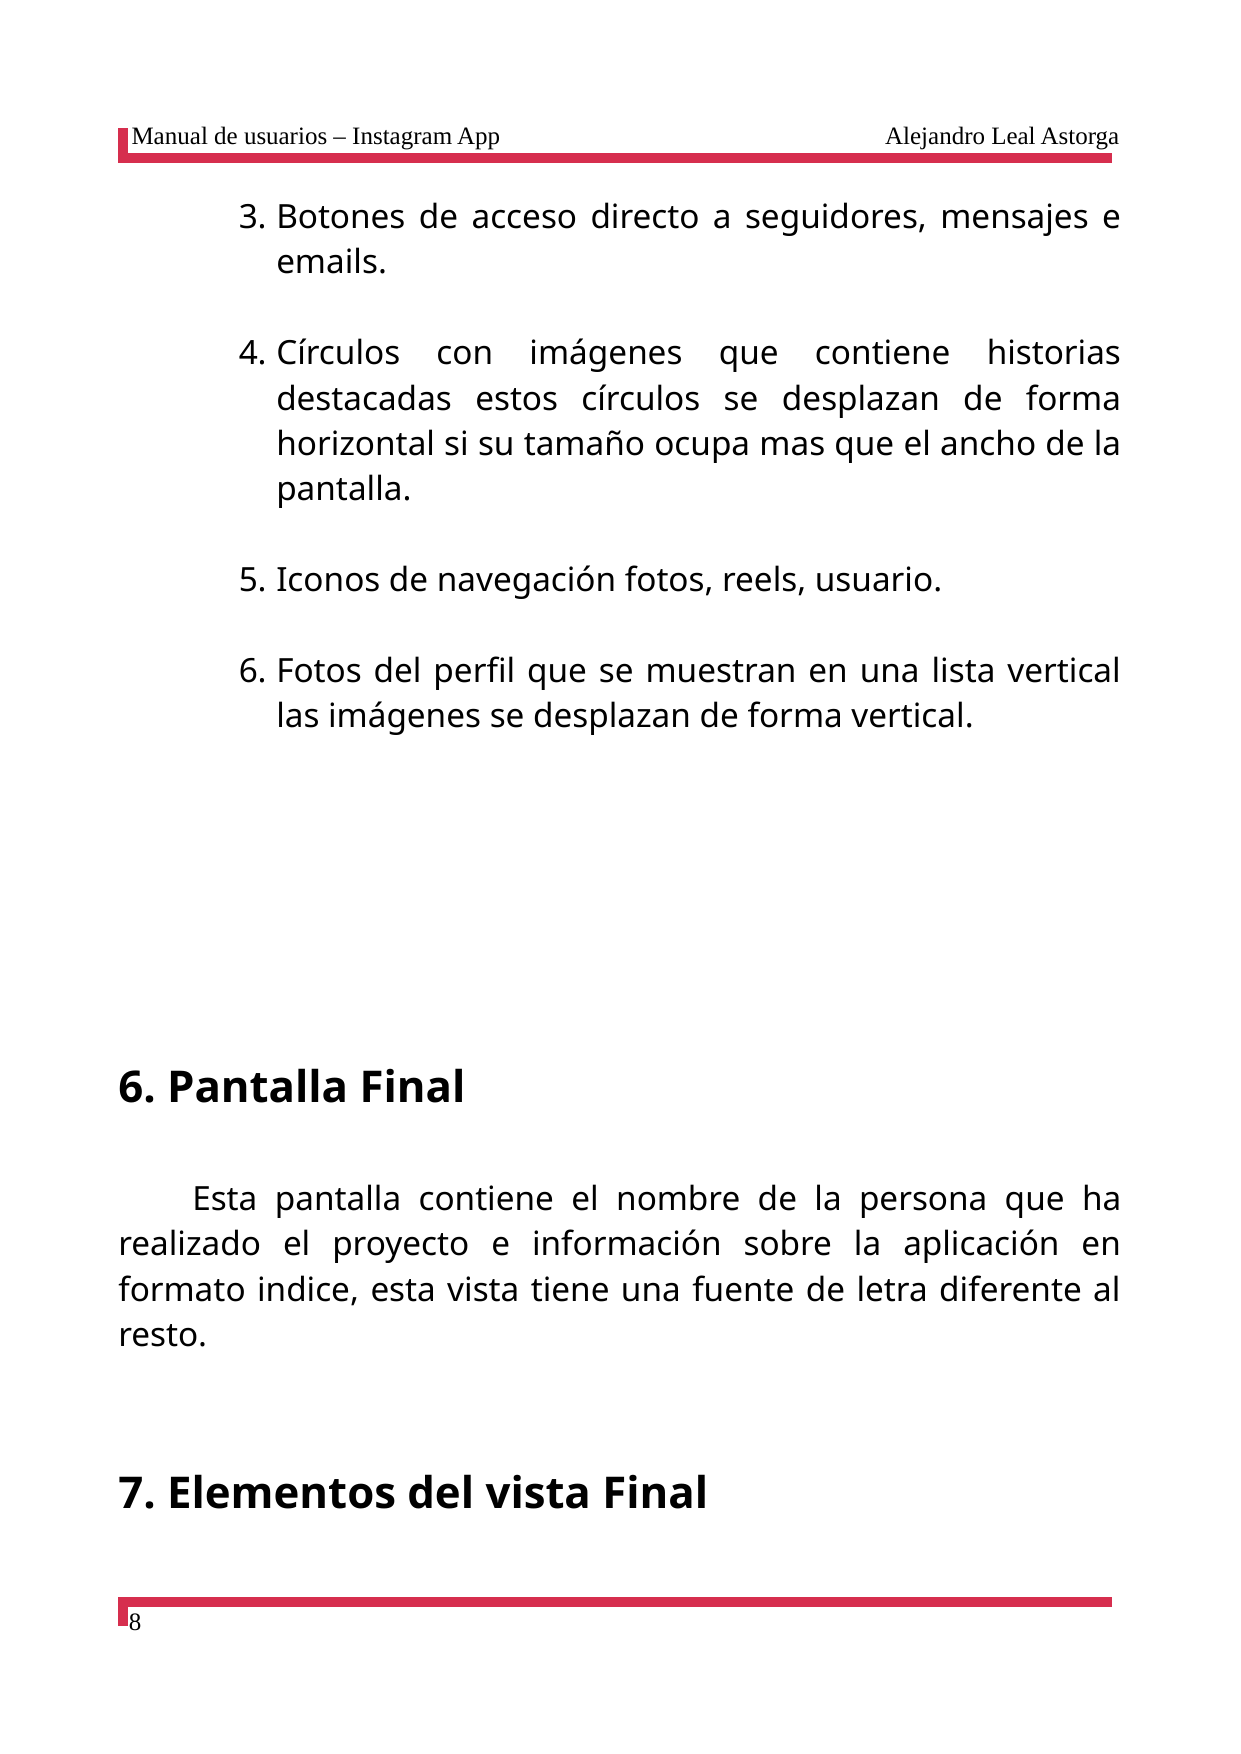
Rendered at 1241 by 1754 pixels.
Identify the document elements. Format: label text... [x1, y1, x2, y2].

list Iconos de navegación fotos, reels, usuario. [238, 556, 1122, 601]
text 6. Pantalla Final [118, 1056, 1122, 1115]
list Fotos del perfil que se muestran en una lista vertical las imágenes se desplazan de forma vertical. [238, 647, 1122, 738]
text 7. Elementos del vista Final [118, 1461, 1122, 1521]
list Círculos con imágenes que contiene historias destacadas estos círculos se desplazan de forma horizontal si su tamaño ocupa mas que el ancho de la pantalla. [238, 329, 1122, 511]
text Esta pantalla contiene el nombre de la persona que ha realizado el proyecto e información sobre la aplicación en formato indice, esta vista tiene una fuente de letra diferente al resto. [118, 1175, 1122, 1356]
list Botones de acceso directo a seguidores, mensajes e emails. [238, 193, 1122, 283]
